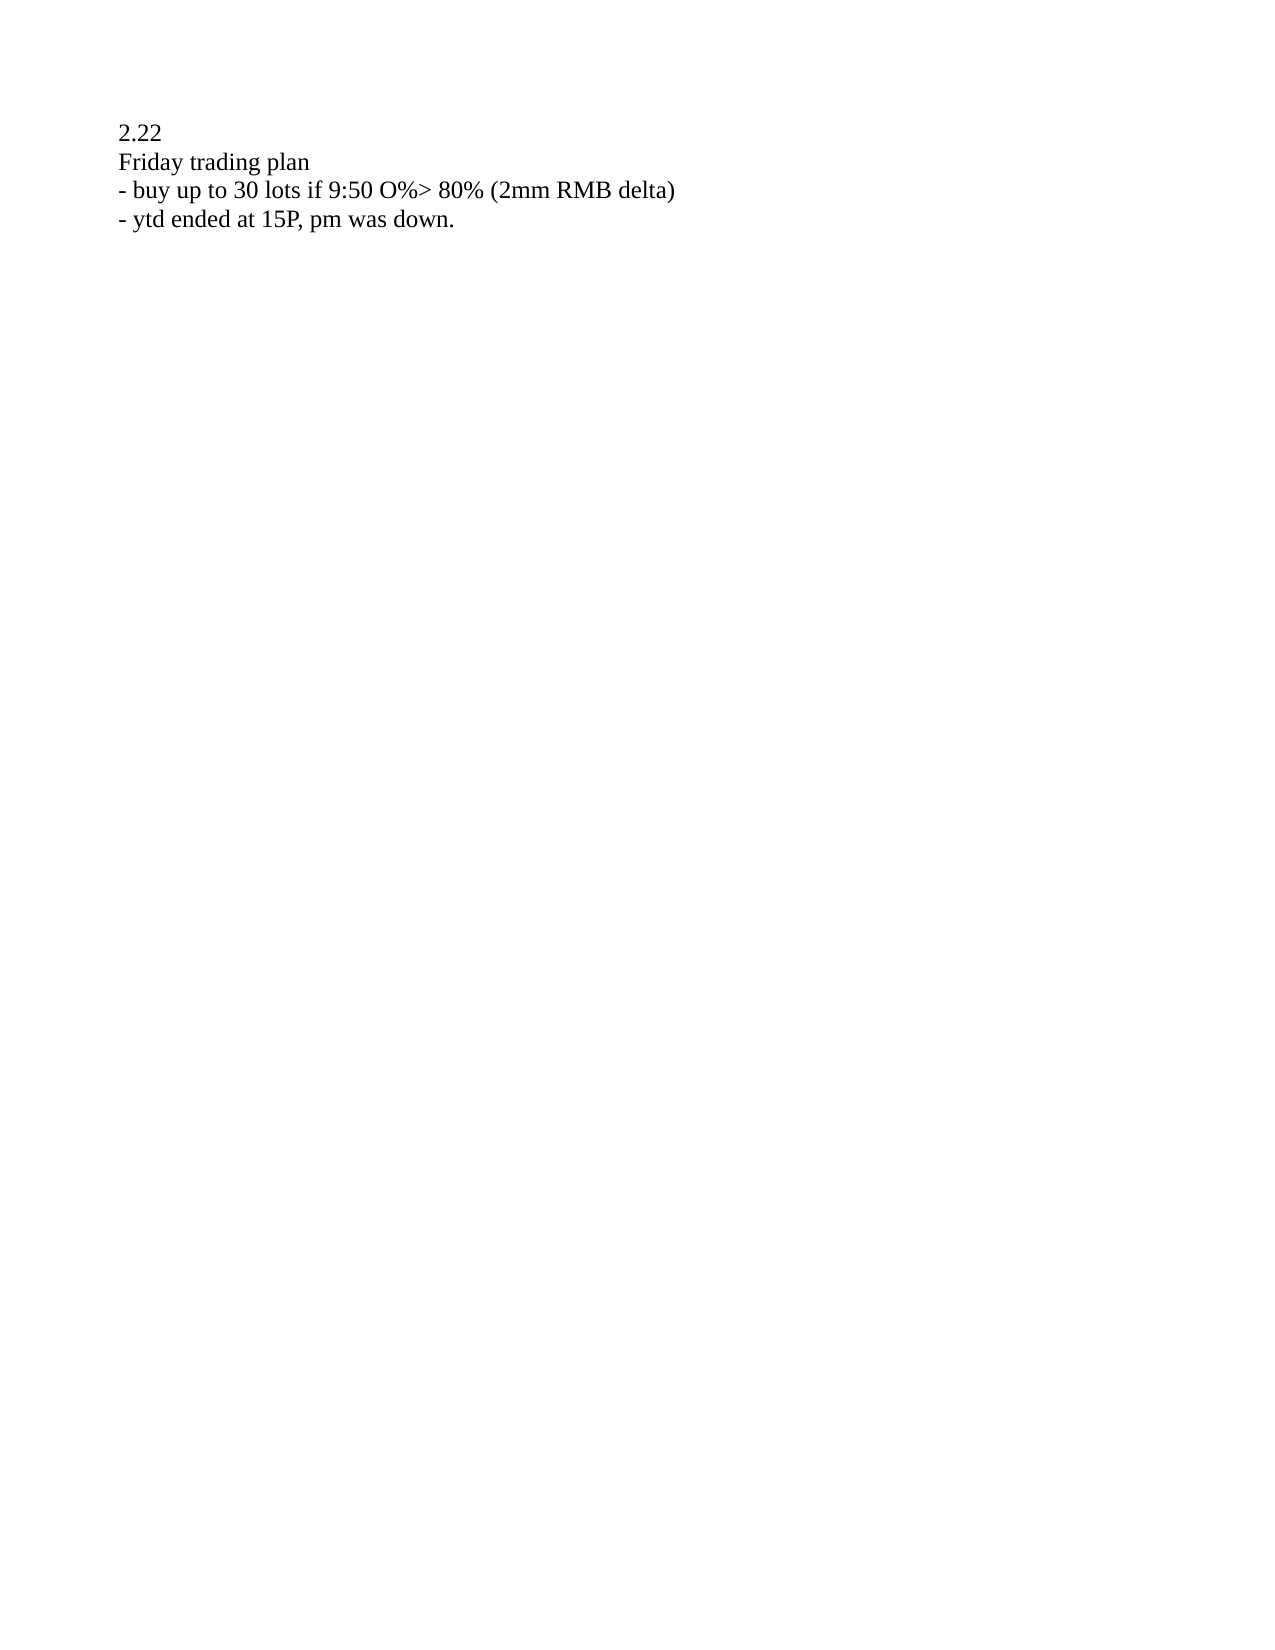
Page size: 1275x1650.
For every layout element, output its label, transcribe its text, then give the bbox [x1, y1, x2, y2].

text - buy up to 30 lots if 9:50 O%> 80% (2mm RMB delta) [118, 176, 1157, 204]
text 2.22 [118, 118, 1157, 147]
text Friday trading plan [118, 147, 1157, 176]
text - ytd ended at 15P, pm was down. [118, 204, 1157, 233]
